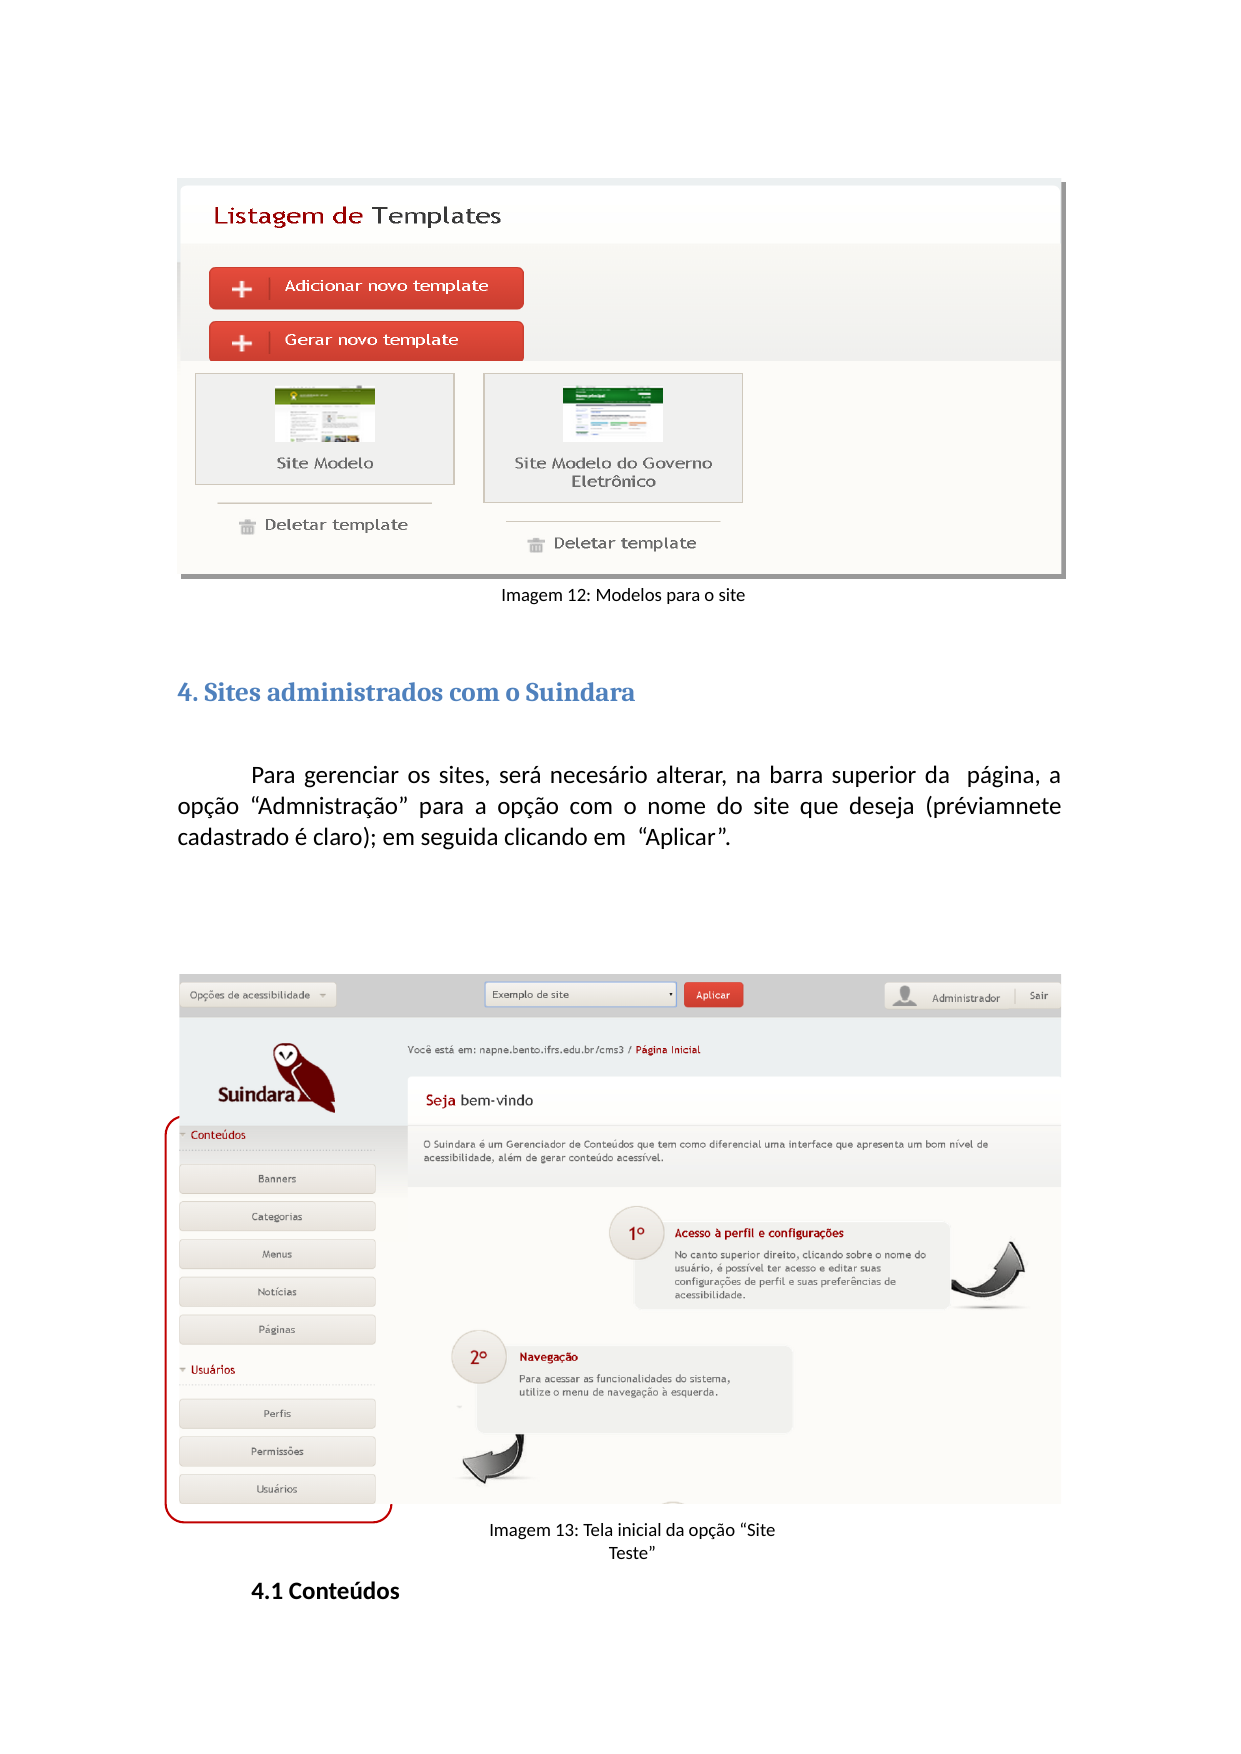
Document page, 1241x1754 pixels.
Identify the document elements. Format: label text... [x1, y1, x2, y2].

text Imagem 12: Modelos para o site [462, 583, 784, 606]
picture [177, 178, 1062, 574]
text Imagem 13: Tela inicial da opção “Site Teste” [471, 1518, 793, 1564]
text Para gerenciar os sites, será necesário alterar, na barra superior da página, a opção “Admnistração” para a opção com o nome do site que deseja (préviamnete cadastrado é claro); em seguida clicando em “Aplicar”. [177, 759, 1063, 851]
text 4.1 Conteúdos [177, 1575, 1063, 1606]
subtitle 4. Sites administrados com o Suindara [177, 677, 1063, 708]
picture [179, 974, 1062, 1504]
